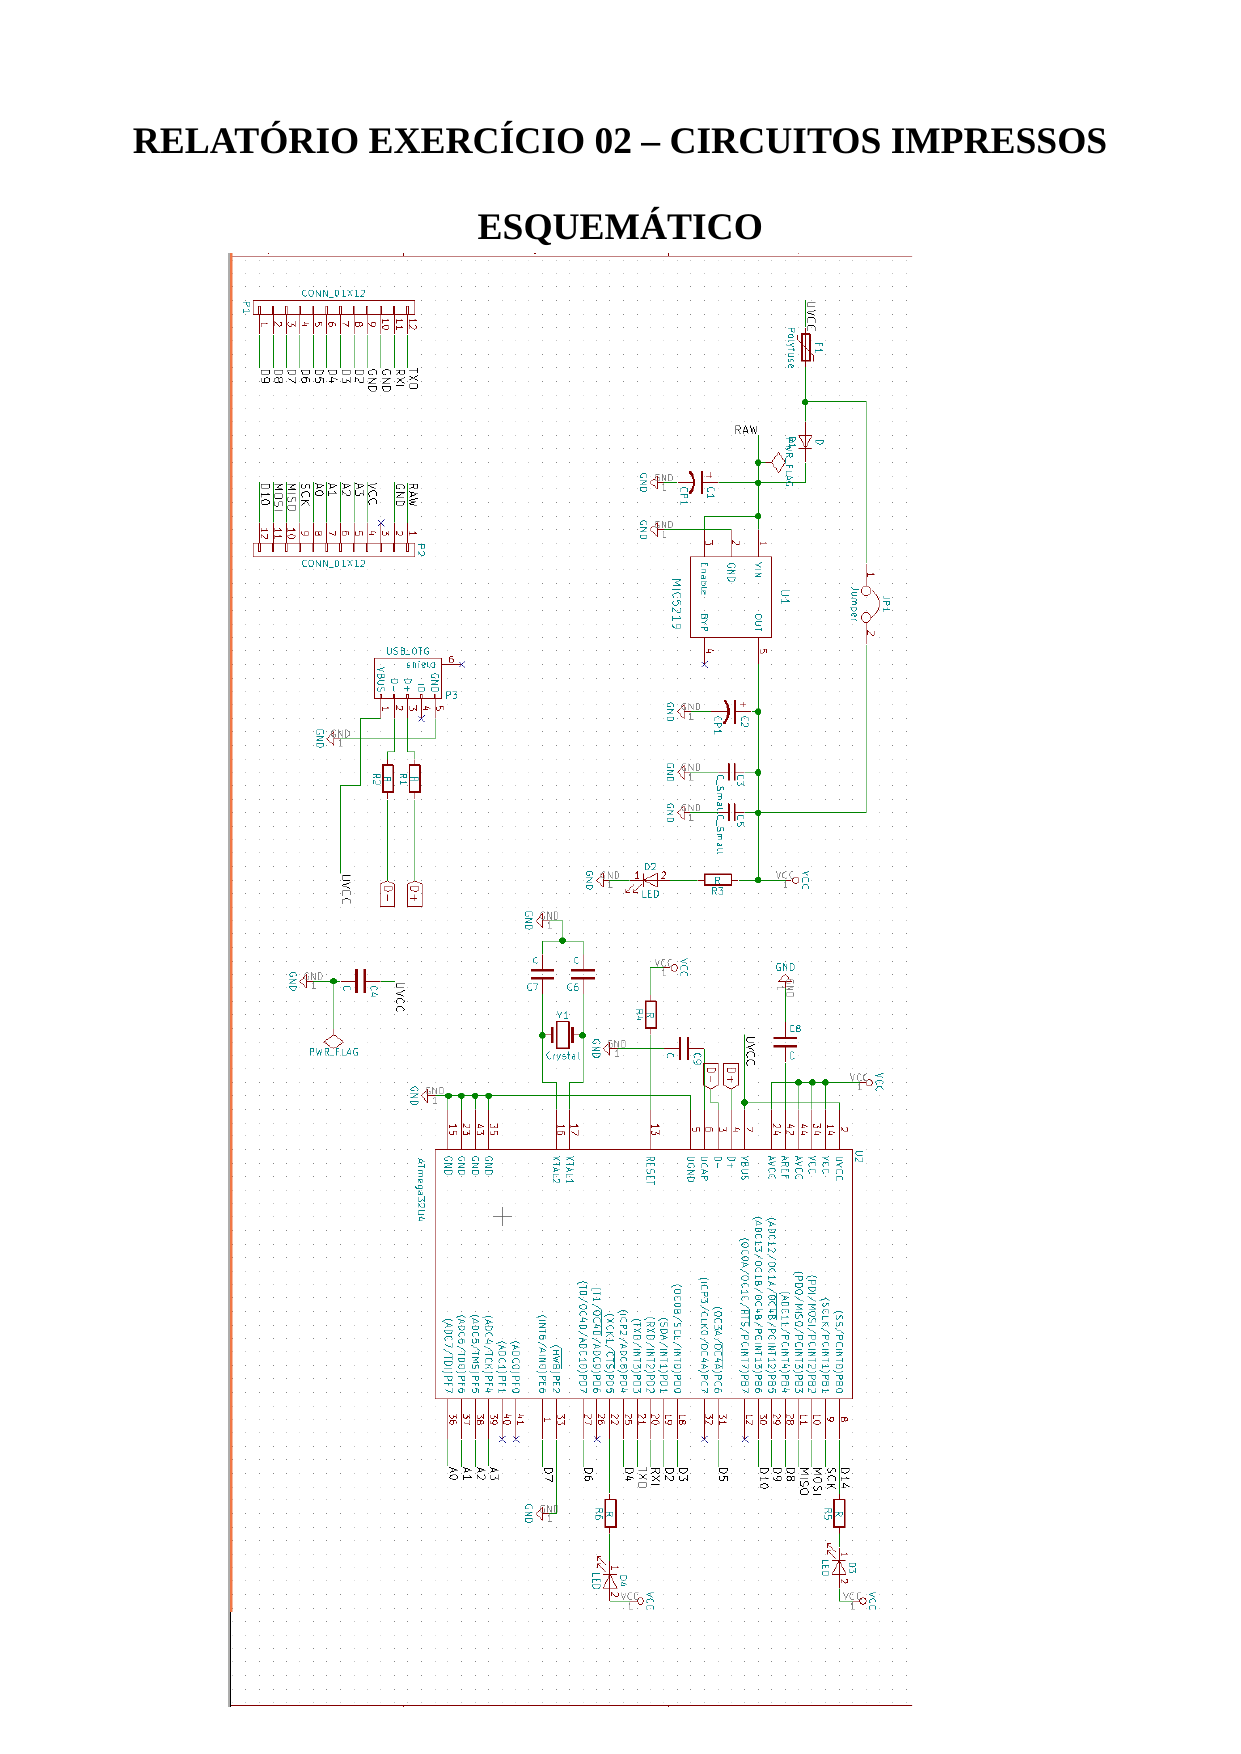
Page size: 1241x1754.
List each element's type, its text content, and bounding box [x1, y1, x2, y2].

picture [228, 253, 913, 1707]
text ESQUEMÁTICO [83, 204, 1157, 247]
text RELATÓRIO EXERCÍCIO 02 – CIRCUITOS IMPRESSOS [83, 118, 1157, 161]
